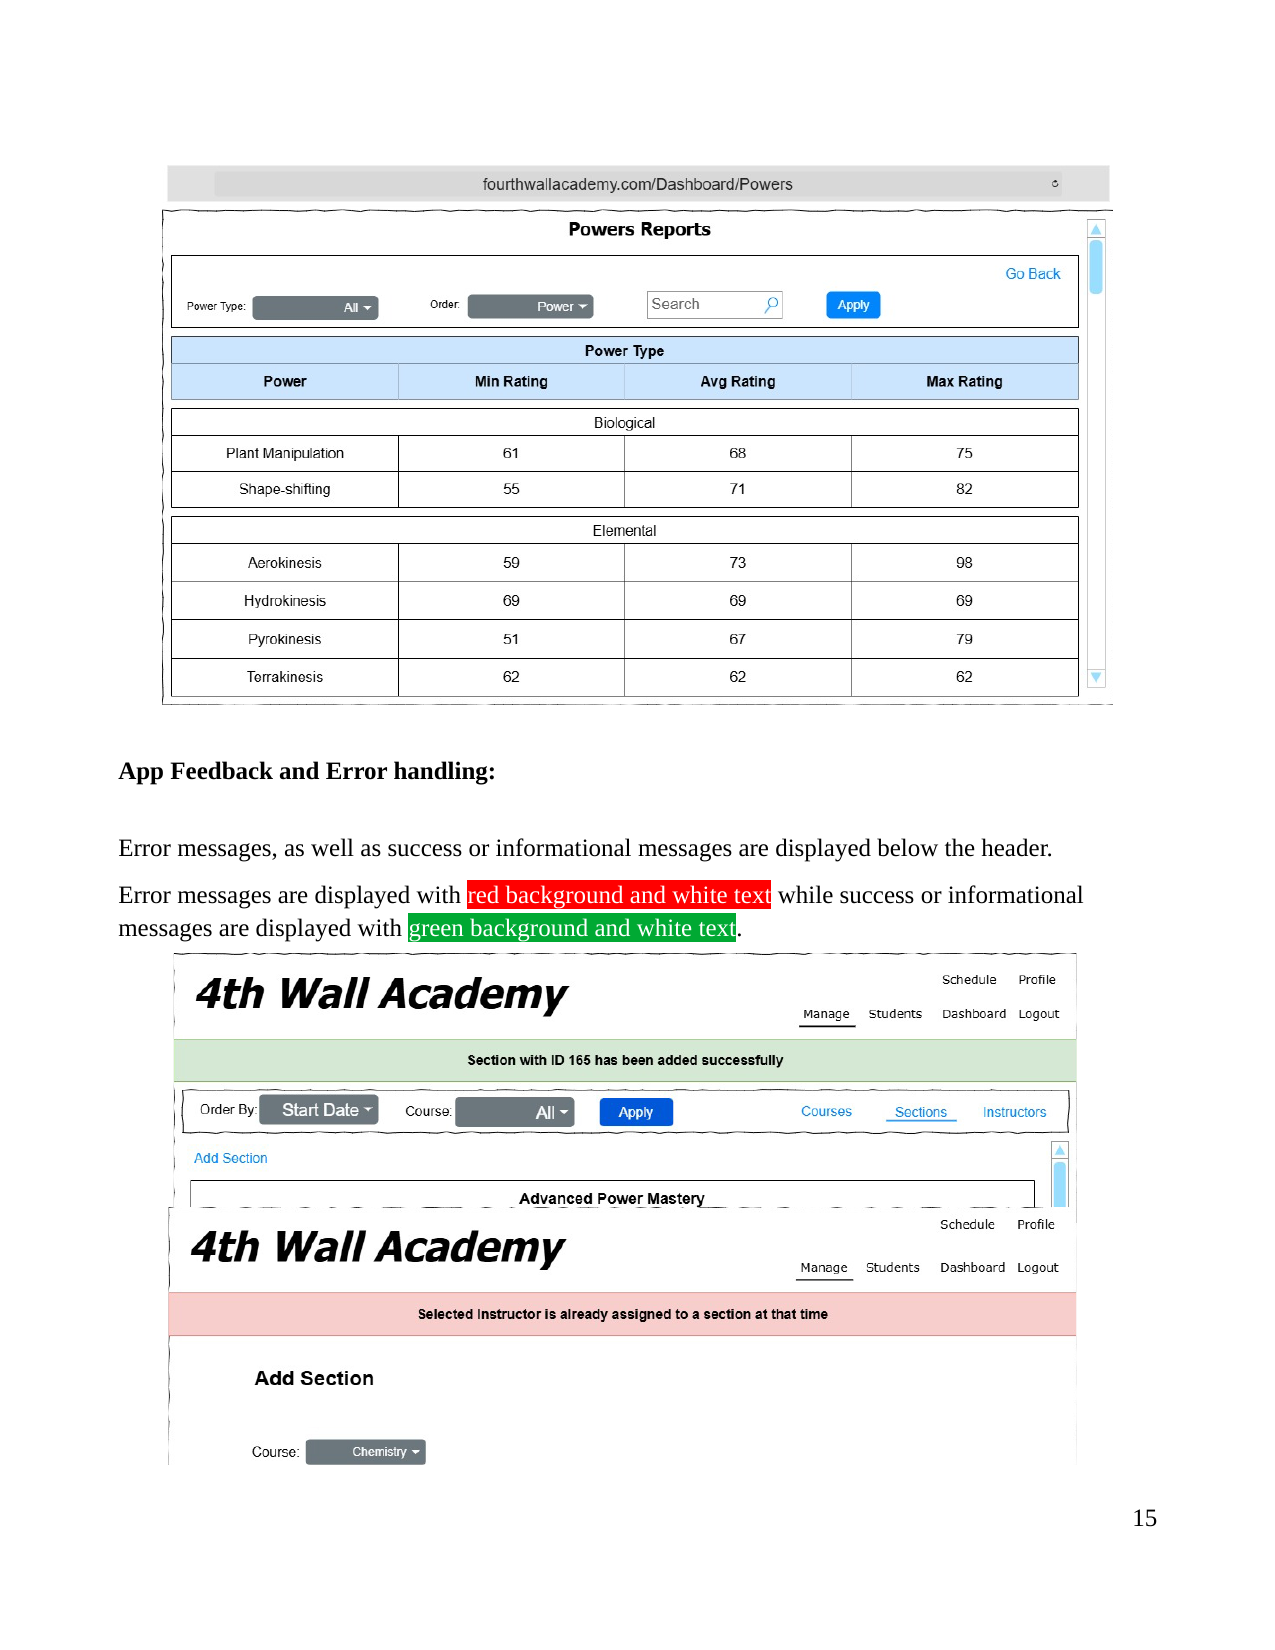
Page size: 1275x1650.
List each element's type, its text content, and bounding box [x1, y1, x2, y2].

picture [168, 953, 1077, 1465]
text Error messages are displayed with red background and white text while success or informational messages are displayed with green background and white text. [118, 880, 1157, 942]
text Error messages, as well as success or informational messages are displayed below the header. [118, 833, 1157, 861]
text App Feedback and Error handling: [118, 756, 1157, 785]
picture [162, 165, 1113, 705]
